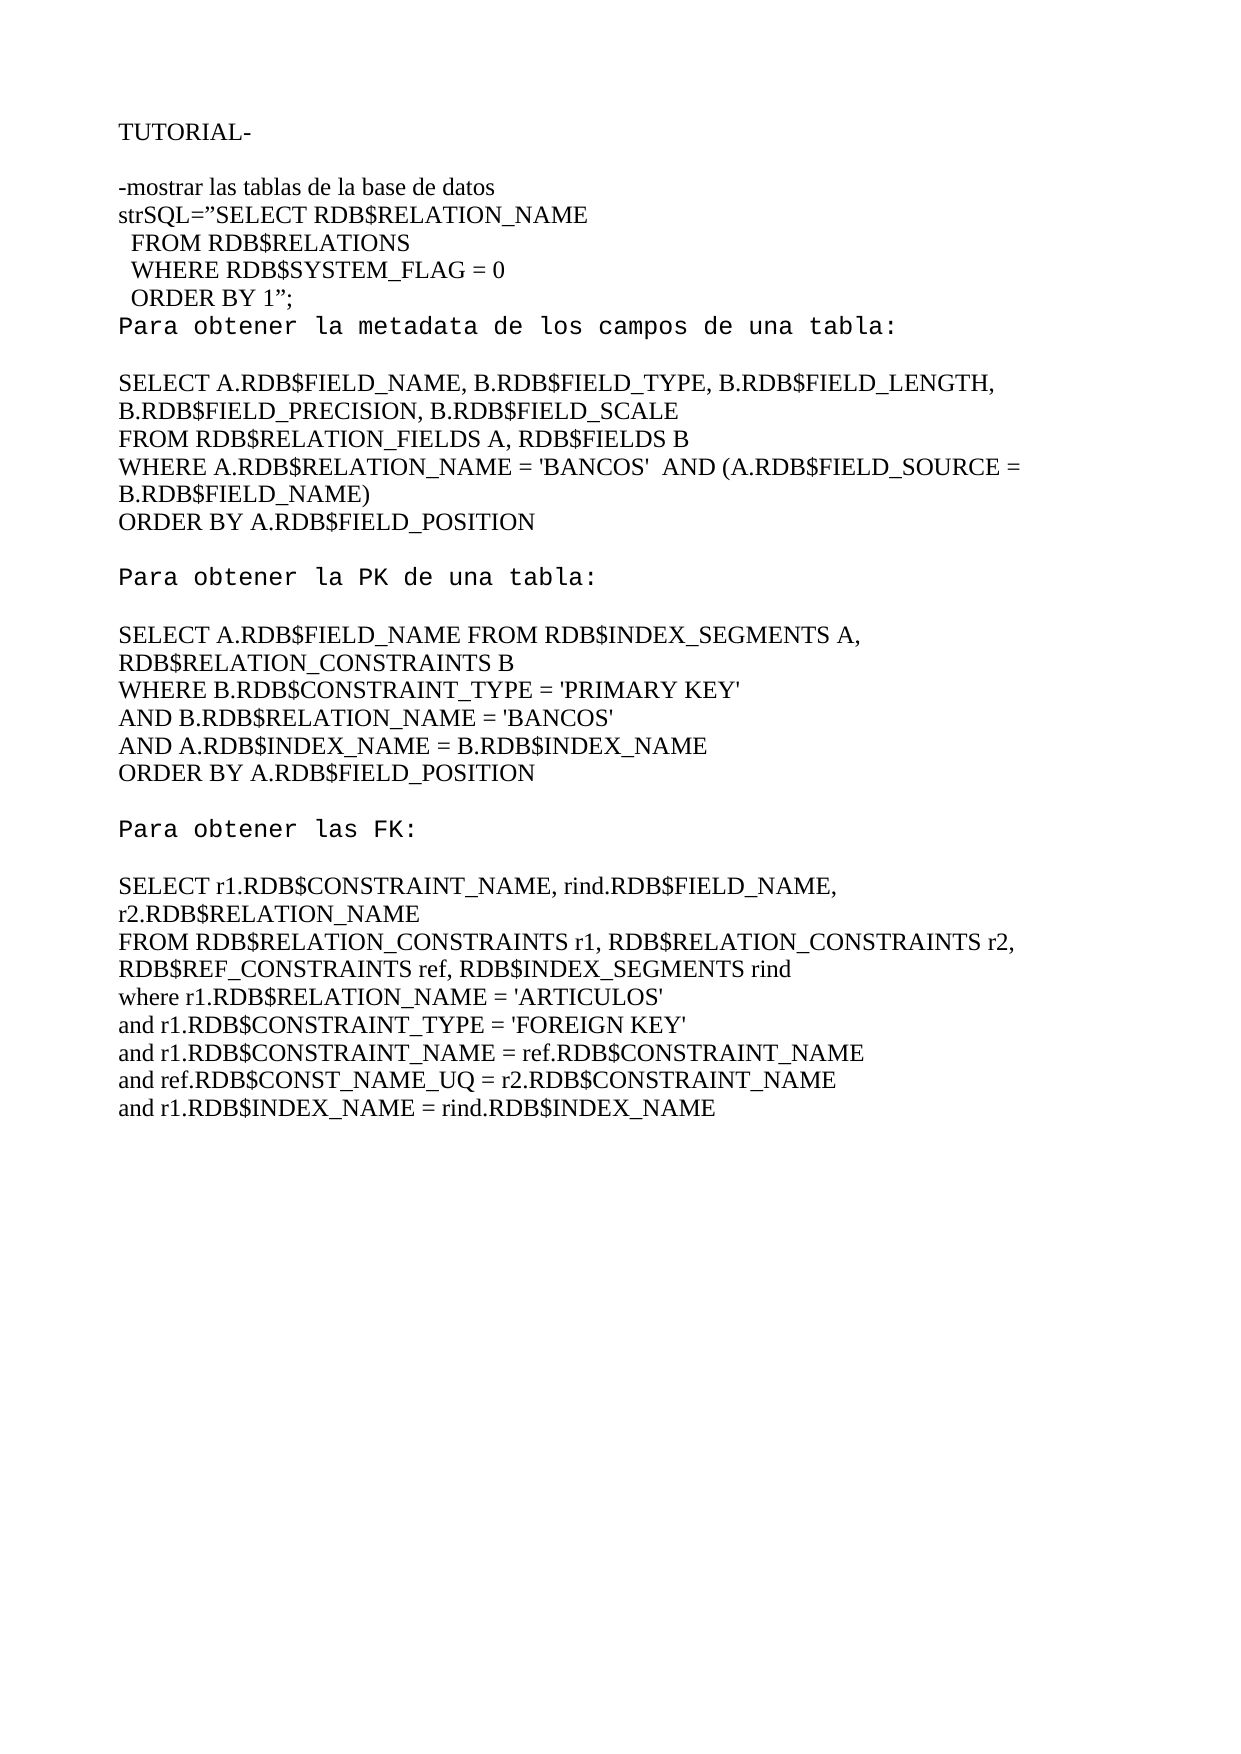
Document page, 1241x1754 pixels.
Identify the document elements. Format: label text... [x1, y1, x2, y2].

text FROM RDB$RELATION_CONSTRAINTS r1, RDB$RELATION_CONSTRAINTS r2, RDB$REF_CONSTRAINTS ref, RDB$INDEX_SEGMENTS rind [118, 928, 1122, 983]
text FROM RDB$RELATIONS [118, 229, 1122, 257]
text ORDER BY A.RDB$FIELD_POSITION [118, 759, 1122, 787]
text Para obtener la metadata de los campos de una tabla: [118, 312, 1122, 342]
text WHERE RDB$SYSTEM_FLAG = 0 [118, 257, 1122, 284]
text where r1.RDB$RELATION_NAME = 'ARTICULOS' [118, 983, 1122, 1011]
text WHERE B.RDB$CONSTRAINT_TYPE = 'PRIMARY KEY' [118, 676, 1122, 704]
text WHERE A.RDB$RELATION_NAME = 'BANCOS' AND (A.RDB$FIELD_SOURCE = B.RDB$FIELD_NAME) [118, 453, 1122, 508]
text and r1.RDB$INDEX_NAME = rind.RDB$INDEX_NAME [118, 1094, 1122, 1122]
text FROM RDB$RELATION_FIELDS A, RDB$FIELDS B [118, 425, 1122, 453]
text SELECT r1.RDB$CONSTRAINT_NAME, rind.RDB$FIELD_NAME, r2.RDB$RELATION_NAME [118, 872, 1122, 928]
text ORDER BY A.RDB$FIELD_POSITION [118, 508, 1122, 536]
text AND A.RDB$INDEX_NAME = B.RDB$INDEX_NAME [118, 732, 1122, 759]
text SELECT A.RDB$FIELD_NAME, B.RDB$FIELD_TYPE, B.RDB$FIELD_LENGTH, B.RDB$FIELD_PRECISION, B.RDB$FIELD_SCALE [118, 369, 1122, 425]
text and r1.RDB$CONSTRAINT_NAME = ref.RDB$CONSTRAINT_NAME [118, 1039, 1122, 1066]
text and ref.RDB$CONST_NAME_UQ = r2.RDB$CONSTRAINT_NAME [118, 1066, 1122, 1094]
text Para obtener las FK: [118, 815, 1122, 845]
text SELECT A.RDB$FIELD_NAME FROM RDB$INDEX_SEGMENTS A, RDB$RELATION_CONSTRAINTS B [118, 621, 1122, 676]
text Para obtener la PK de una tabla: [118, 563, 1122, 593]
text ORDER BY 1”; [118, 284, 1122, 312]
text AND B.RDB$RELATION_NAME = 'BANCOS' [118, 704, 1122, 732]
text -mostrar las tablas de la base de datos [118, 173, 1122, 201]
text and r1.RDB$CONSTRAINT_TYPE = 'FOREIGN KEY' [118, 1011, 1122, 1039]
text strSQL=”SELECT RDB$RELATION_NAME [118, 201, 1122, 229]
text TUTORIAL- [118, 118, 1122, 146]
